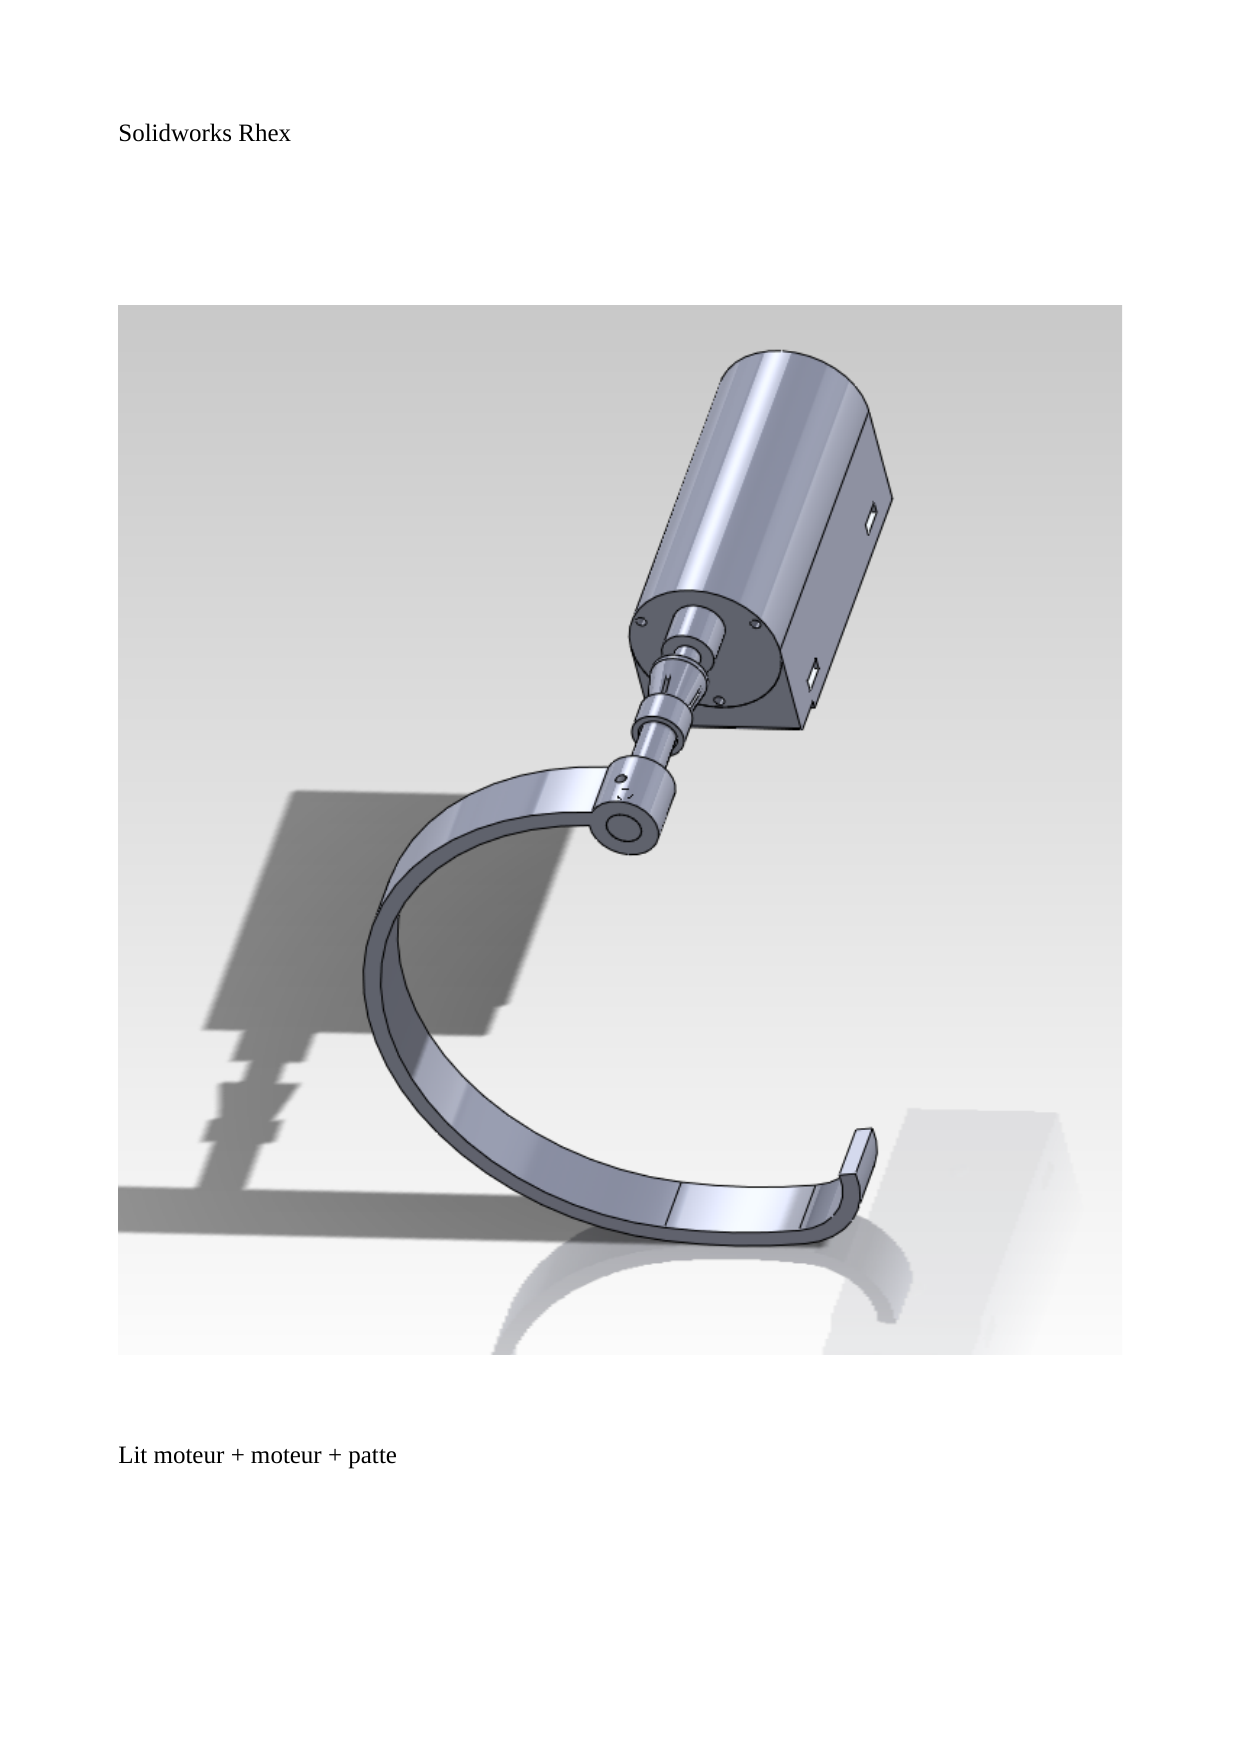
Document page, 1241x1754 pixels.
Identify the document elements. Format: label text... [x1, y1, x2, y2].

text Lit moteur + moteur + patte [118, 1441, 1122, 1469]
text Solidworks Rhex [118, 118, 1122, 147]
